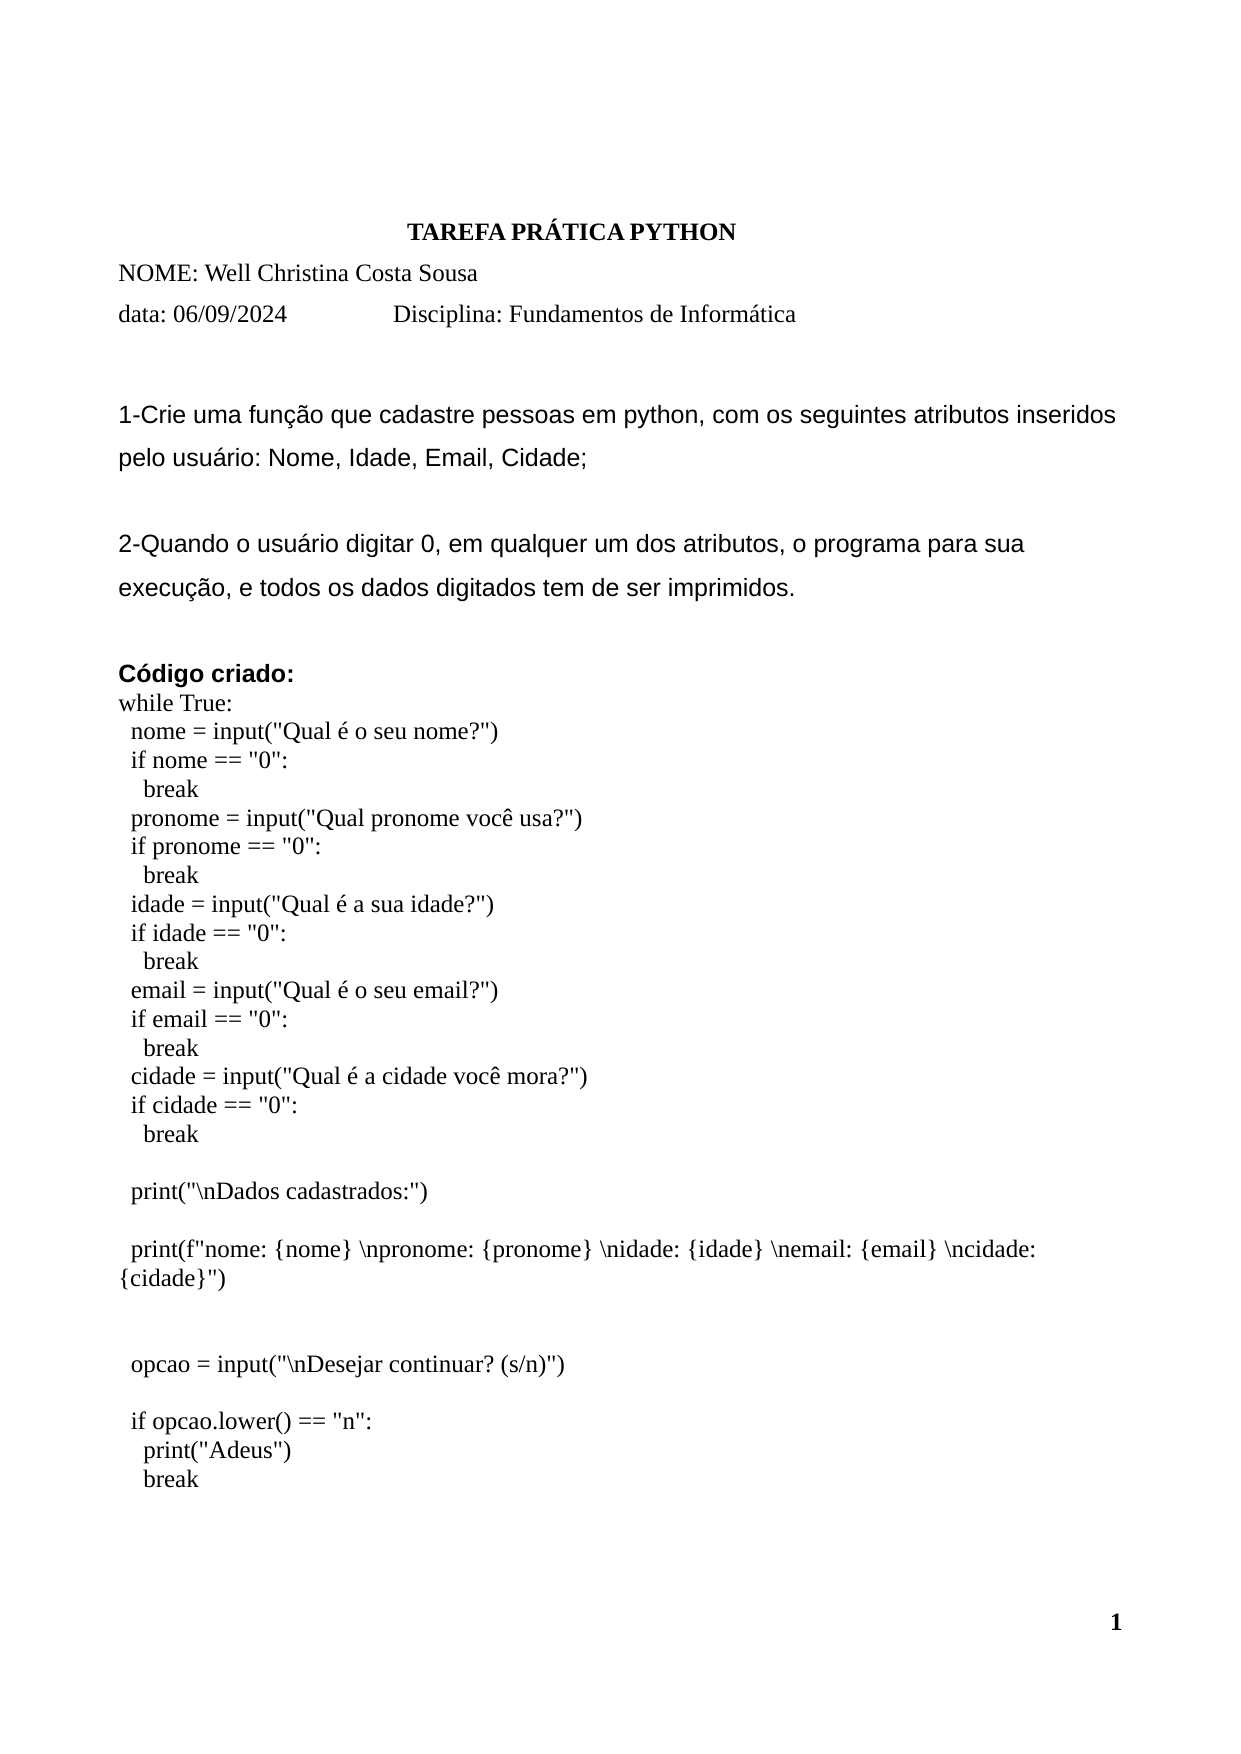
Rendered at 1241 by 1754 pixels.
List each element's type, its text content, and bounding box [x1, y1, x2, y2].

text idade = input("Qual é a sua idade?") [118, 889, 1122, 918]
text break [118, 1033, 1122, 1061]
table_cell NOME: Well Christina Costa Sousa [115, 246, 1028, 287]
text Código criado: while True: [118, 659, 1122, 716]
table_cell data: 06/09/2024 [115, 287, 390, 328]
table_header TAREFA PRÁTICA PYTHON [115, 205, 1028, 246]
text break [118, 946, 1122, 975]
text if opcao.lower() == "n": [118, 1406, 1122, 1435]
text print("\nDados cadastrados:") [118, 1176, 1122, 1205]
text 1-Crie uma função que cadastre pessoas em python, com os seguintes atributos inseridos pelo usuário: Nome, Idade, Email, Cidade; [118, 400, 1122, 472]
text break [118, 1119, 1122, 1148]
text if idade == "0": [118, 918, 1122, 946]
text break [118, 1464, 1122, 1493]
text if email == "0": [118, 1004, 1122, 1033]
text if cidade == "0": [118, 1090, 1122, 1119]
text 2-Quando o usuário digitar 0, em qualquer um dos atributos, o programa para sua execução, e todos os dados digitados tem de ser imprimidos. [118, 529, 1122, 601]
text cidade = input("Qual é a cidade você mora?") [118, 1061, 1122, 1090]
text opcao = input("\nDesejar continuar? (s/n)") [118, 1349, 1122, 1378]
text pronome = input("Qual pronome você usa?") [118, 803, 1122, 831]
table_cell Disciplina: Fundamentos de Informática [390, 287, 1028, 328]
text print(f"nome: {nome} \npronome: {pronome} \nidade: {idade} \nemail: {email} \ncidade: {cidade}") [118, 1234, 1122, 1291]
text if nome == "0": [118, 745, 1122, 774]
text print("Adeus") [118, 1435, 1122, 1464]
text if pronome == "0": [118, 831, 1122, 860]
text email = input("Qual é o seu email?") [118, 975, 1122, 1004]
text nome = input("Qual é o seu nome?") [118, 716, 1122, 745]
text break [118, 774, 1122, 803]
text break [118, 860, 1122, 889]
